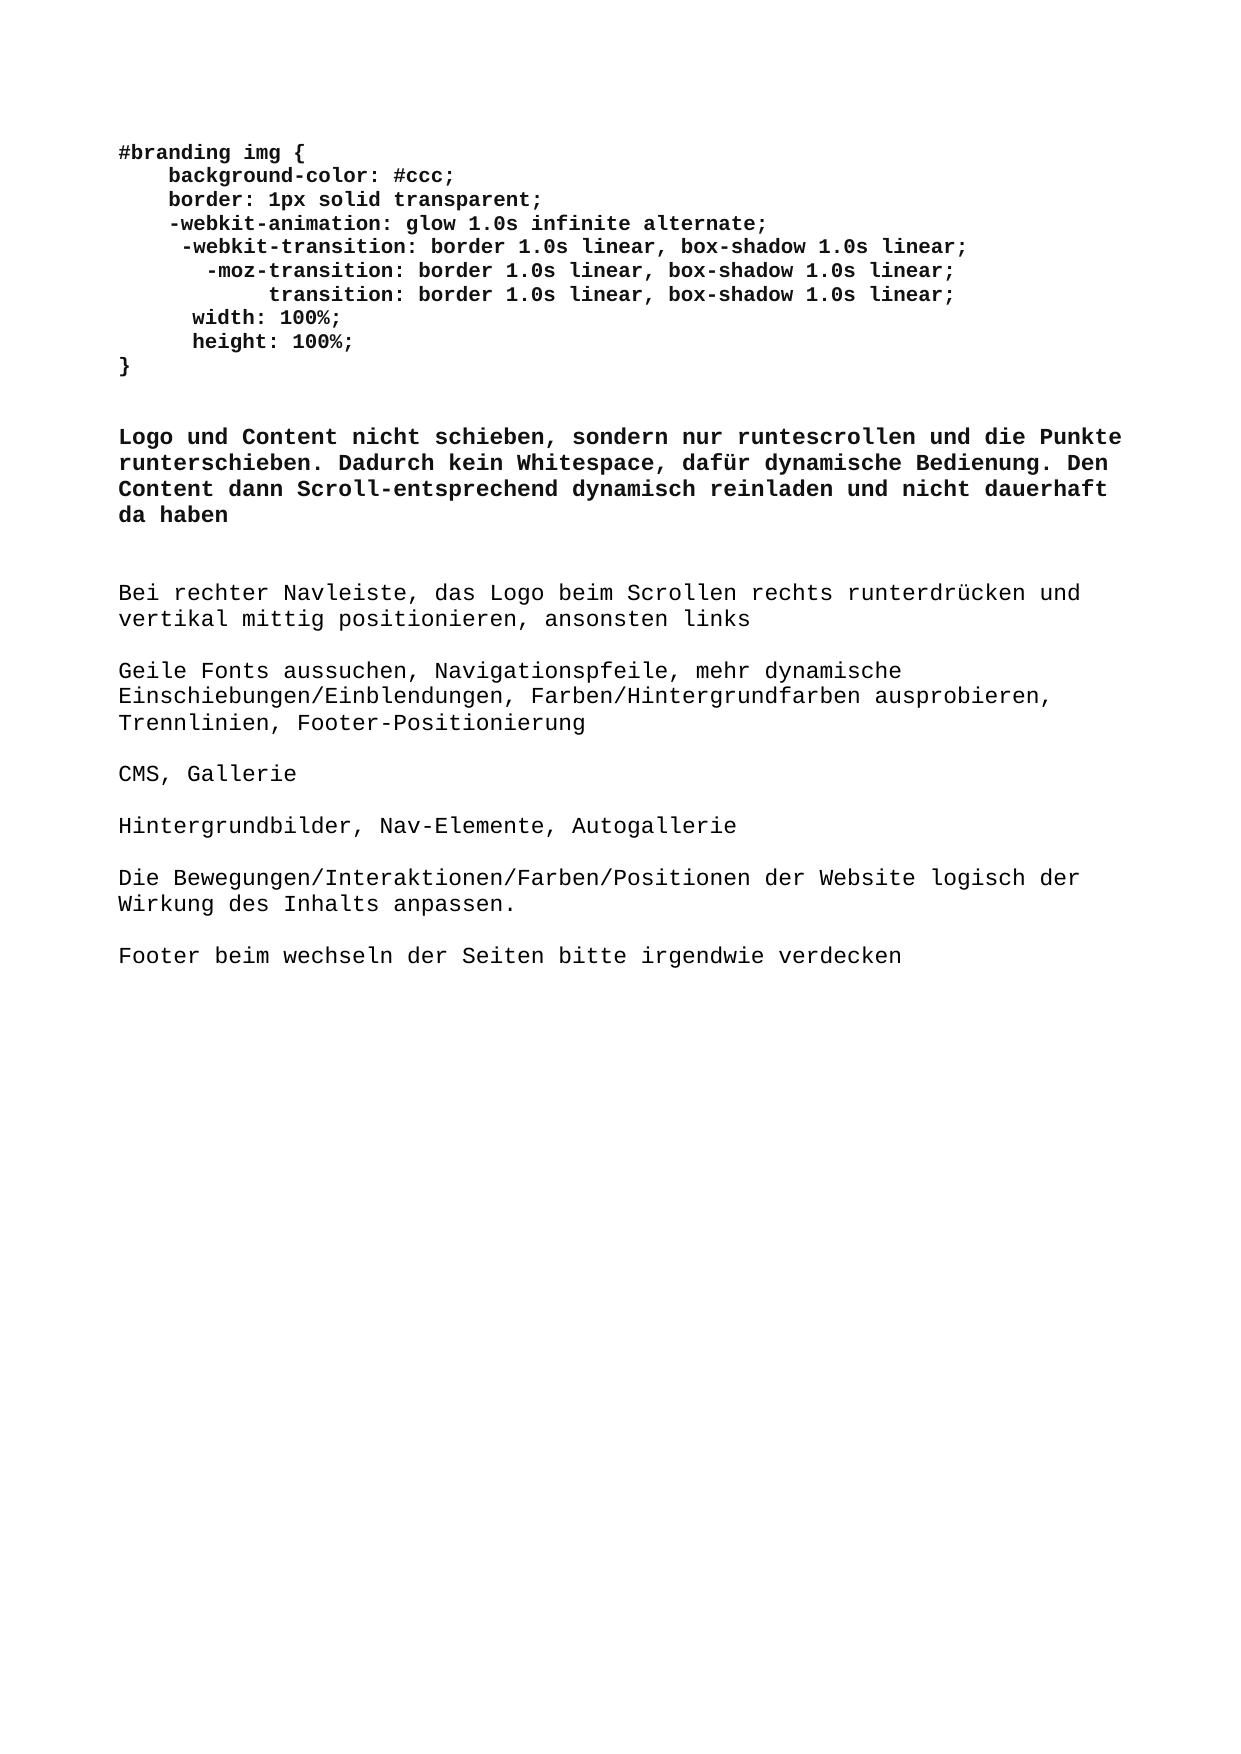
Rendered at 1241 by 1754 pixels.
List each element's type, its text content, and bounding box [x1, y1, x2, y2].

text -moz-transition: border 1.0s linear, box-shadow 1.0s linear; [118, 260, 1122, 284]
text #branding img { [118, 142, 1122, 165]
text width: 100%; [118, 307, 1122, 331]
text -webkit-animation: glow 1.0s infinite alternate; [118, 213, 1122, 236]
text border: 1px solid transparent; [118, 189, 1122, 213]
text Footer beim wechseln der Seiten bitte irgendwie verdecken [118, 944, 1122, 970]
text Geile Fonts aussuchen, Navigationspfeile, mehr dynamische Einschiebungen/Einblendungen, Farben/Hintergrundfarben ausprobieren, Trennlinien, Footer-Positionierung [118, 659, 1122, 737]
text Hintergrundbilder, Nav-Elemente, Autogallerie [118, 814, 1122, 841]
text CMS, Gallerie [118, 763, 1122, 789]
text Die Bewegungen/Interaktionen/Farben/Positionen der Website logisch der Wirkung des Inhalts anpassen. [118, 866, 1122, 918]
text Bei rechter Navleiste, das Logo beim Scrollen rechts runterdrücken und vertikal mittig positionieren, ansonsten links [118, 581, 1122, 633]
text transition: border 1.0s linear, box-shadow 1.0s linear; [118, 284, 1122, 307]
text height: 100%; [118, 331, 1122, 354]
text Logo und Content nicht schieben, sondern nur runtescrollen und die Punkte runterschieben. Dadurch kein Whitespace, dafür dynamische Bedienung. Den Content dann Scroll-entsprechend dynamisch reinladen und nicht dauerhaft da haben [118, 426, 1122, 529]
text } [118, 354, 1122, 378]
text -webkit-transition: border 1.0s linear, box-shadow 1.0s linear; [118, 236, 1122, 260]
text background-color: #ccc; [118, 165, 1122, 189]
